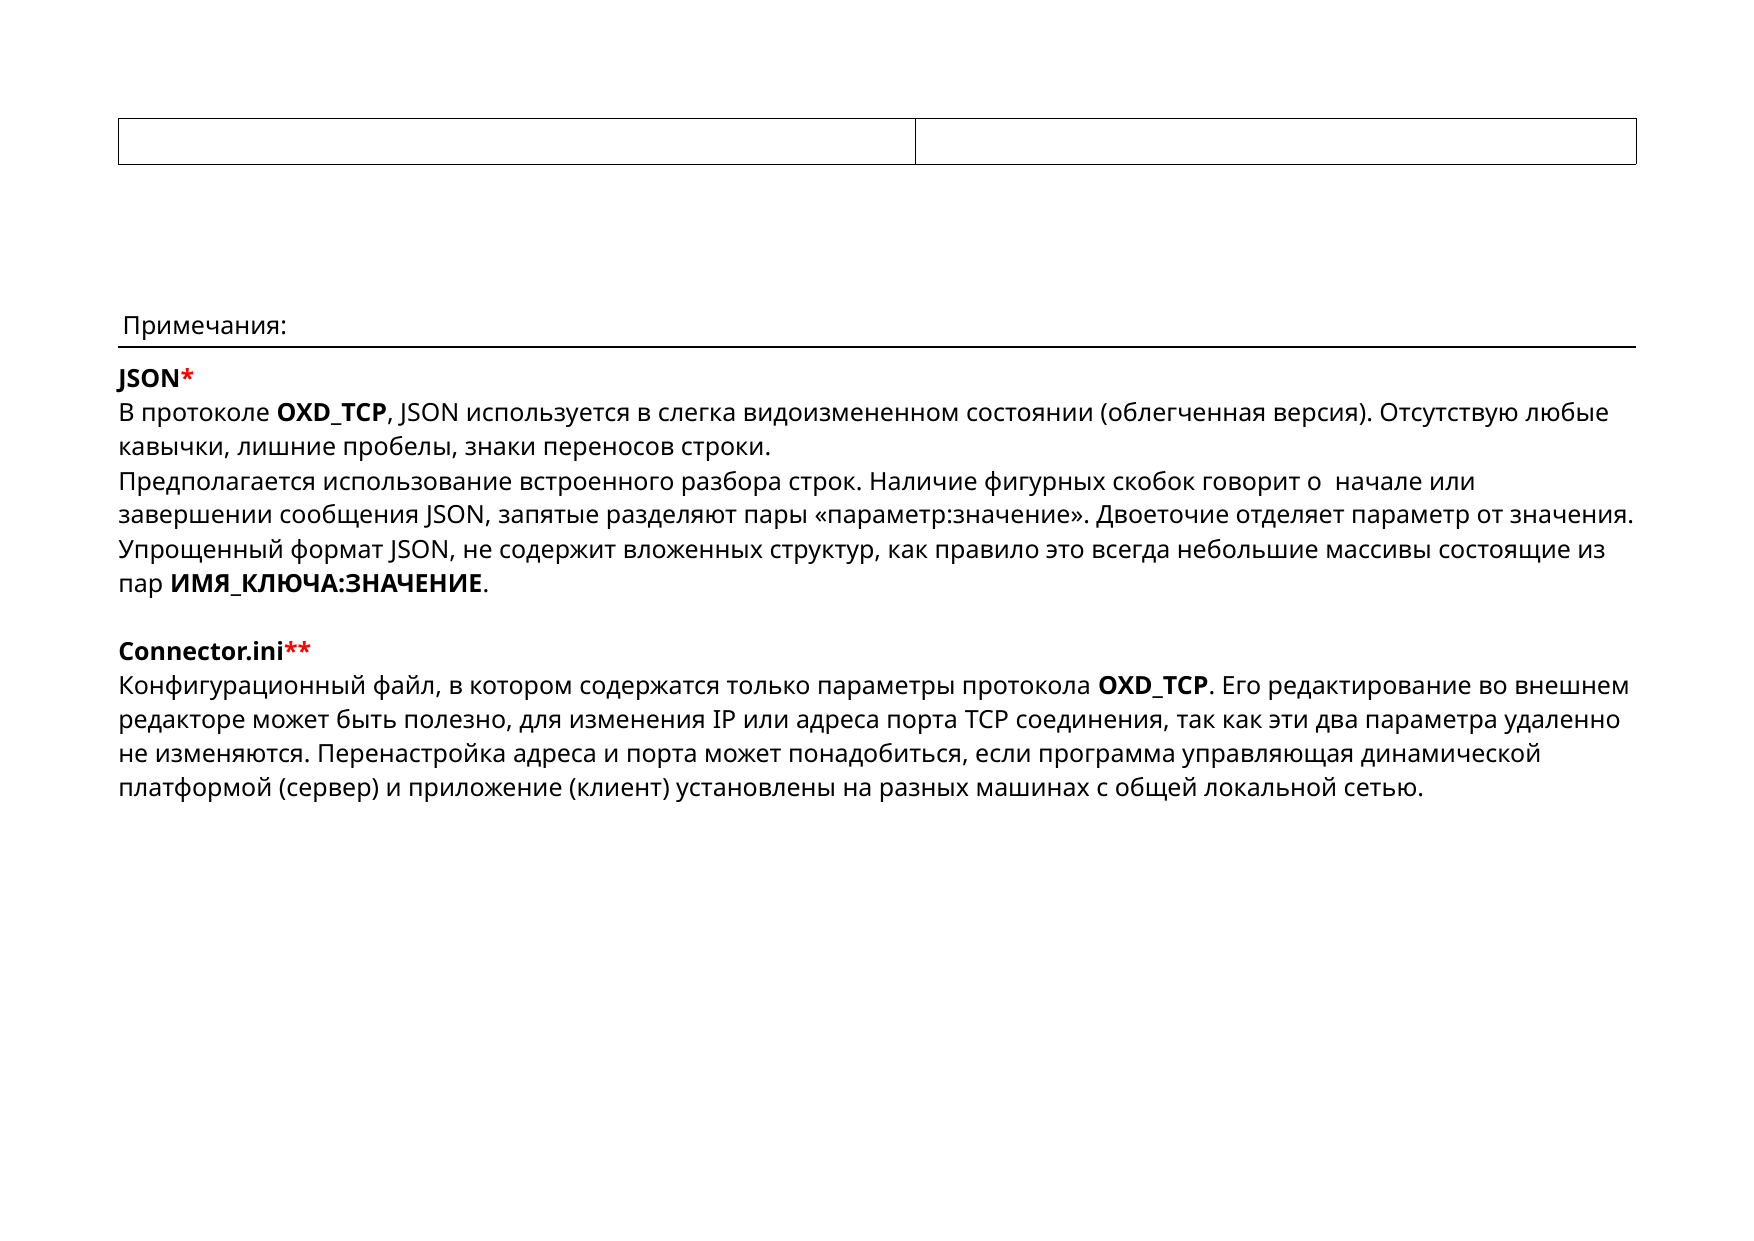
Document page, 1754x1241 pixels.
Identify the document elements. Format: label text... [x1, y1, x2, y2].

text JSON* [118, 361, 1636, 395]
table_cell [119, 119, 915, 164]
text Примечания: [118, 303, 1636, 346]
text Конфигурационный файл, в котором содержатся только параметры протокола OXD_TCP. Его редактирование во внешнем редакторе может быть полезно, для изменения IP или адреса порта TCP соединения, так как эти два параметра удаленно не изменяются. Перенастройка адреса и порта может понадобиться, если программа управляющая динамической платформой (сервер) и приложение (клиент) установлены на разных машинах с общей локальной сетью. [118, 667, 1636, 804]
text Предполагается использование встроенного разбора строк. Наличие фигурных скобок говорит о начале или завершении сообщения JSON, запятые разделяют пары «параметр:значение». Двоеточие отделяет параметр от значения. [118, 463, 1636, 531]
text Упрощенный формат JSON, не содержит вложенных структур, как правило это всегда небольшие массивы состоящие из пар ИМЯ_КЛЮЧА:ЗНАЧЕНИЕ. [118, 531, 1636, 599]
text В протоколе OXD_TCP, JSON используется в слегка видоизмененном состоянии (облегченная версия). Отсутствую любые кавычки, лишние пробелы, знаки переносов строки. [118, 395, 1636, 463]
table_cell [916, 119, 1636, 164]
text Connector.ini** [118, 633, 1636, 667]
